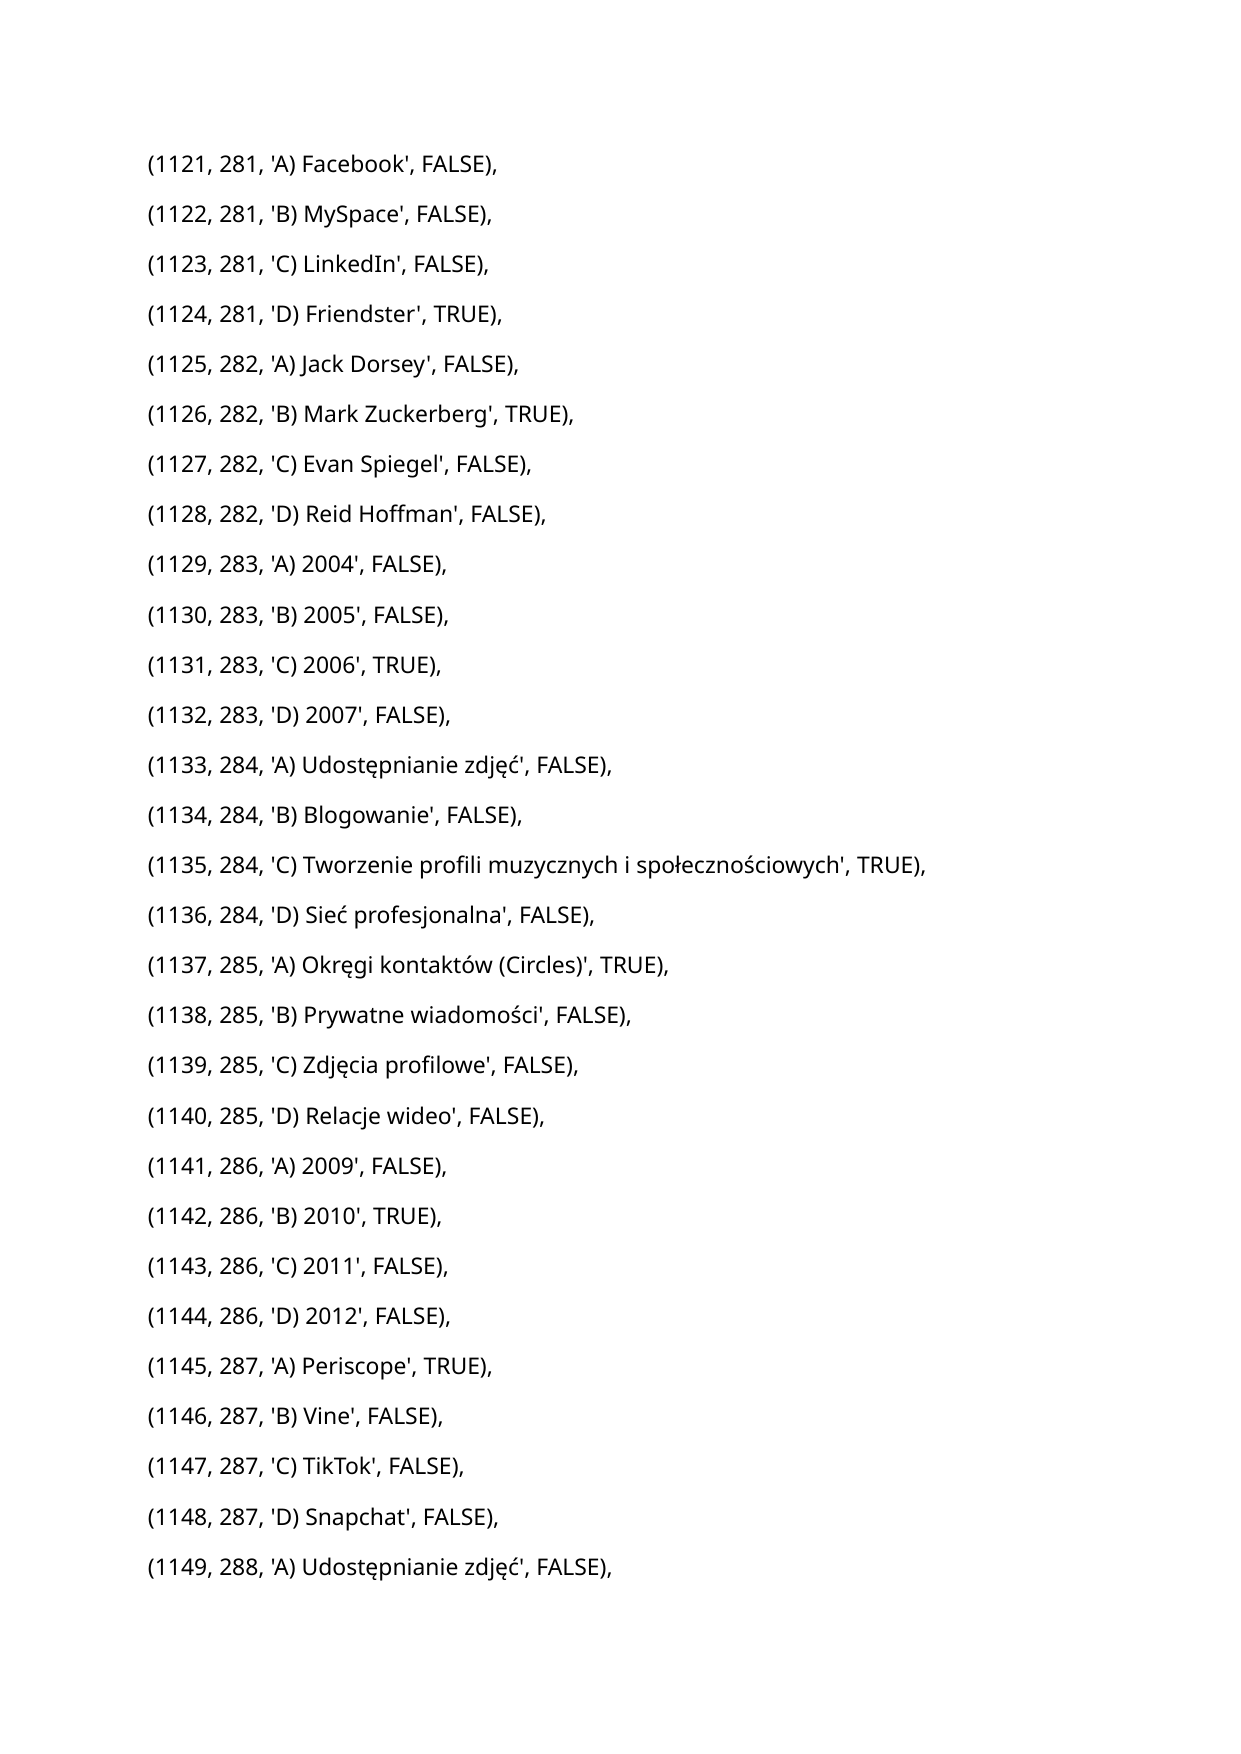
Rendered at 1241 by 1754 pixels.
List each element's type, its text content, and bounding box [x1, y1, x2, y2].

text (1138, 285, 'B) Prywatne wiadomości', FALSE), [148, 999, 1093, 1031]
text (1126, 282, 'B) Mark Zuckerberg', TRUE), [148, 398, 1093, 429]
text (1147, 287, 'C) TikTok', FALSE), [148, 1450, 1093, 1482]
text (1149, 288, 'A) Udostępnianie zdjęć', FALSE), [148, 1551, 1093, 1582]
text (1128, 282, 'D) Reid Hoffman', FALSE), [148, 498, 1093, 529]
text (1143, 286, 'C) 2011', FALSE), [148, 1250, 1093, 1281]
text (1144, 286, 'D) 2012', FALSE), [148, 1300, 1093, 1331]
text (1130, 283, 'B) 2005', FALSE), [148, 598, 1093, 630]
text (1133, 284, 'A) Udostępnianie zdjęć', FALSE), [148, 749, 1093, 780]
text (1122, 281, 'B) MySpace', FALSE), [148, 198, 1093, 229]
text (1131, 283, 'C) 2006', TRUE), [148, 649, 1093, 680]
text (1135, 284, 'C) Tworzenie profili muzycznych i społecznościowych', TRUE), [148, 849, 1093, 880]
text (1123, 281, 'C) LinkedIn', FALSE), [148, 248, 1093, 279]
text (1129, 283, 'A) 2004', FALSE), [148, 548, 1093, 580]
text (1142, 286, 'B) 2010', TRUE), [148, 1200, 1093, 1231]
text (1139, 285, 'C) Zdjęcia profilowe', FALSE), [148, 1049, 1093, 1081]
text (1125, 282, 'A) Jack Dorsey', FALSE), [148, 348, 1093, 379]
text (1124, 281, 'D) Friendster', TRUE), [148, 298, 1093, 329]
text (1137, 285, 'A) Okręgi kontaktów (Circles)', TRUE), [148, 949, 1093, 981]
text (1145, 287, 'A) Periscope', TRUE), [148, 1350, 1093, 1381]
text (1136, 284, 'D) Sieć profesjonalna', FALSE), [148, 899, 1093, 930]
text (1140, 285, 'D) Relacje wideo', FALSE), [148, 1099, 1093, 1131]
text (1121, 281, 'A) Facebook', FALSE), [148, 148, 1093, 179]
text (1127, 282, 'C) Evan Spiegel', FALSE), [148, 448, 1093, 479]
text (1132, 283, 'D) 2007', FALSE), [148, 699, 1093, 730]
text (1148, 287, 'D) Snapchat', FALSE), [148, 1500, 1093, 1532]
text (1141, 286, 'A) 2009', FALSE), [148, 1150, 1093, 1181]
text (1146, 287, 'B) Vine', FALSE), [148, 1400, 1093, 1431]
text (1134, 284, 'B) Blogowanie', FALSE), [148, 799, 1093, 830]
